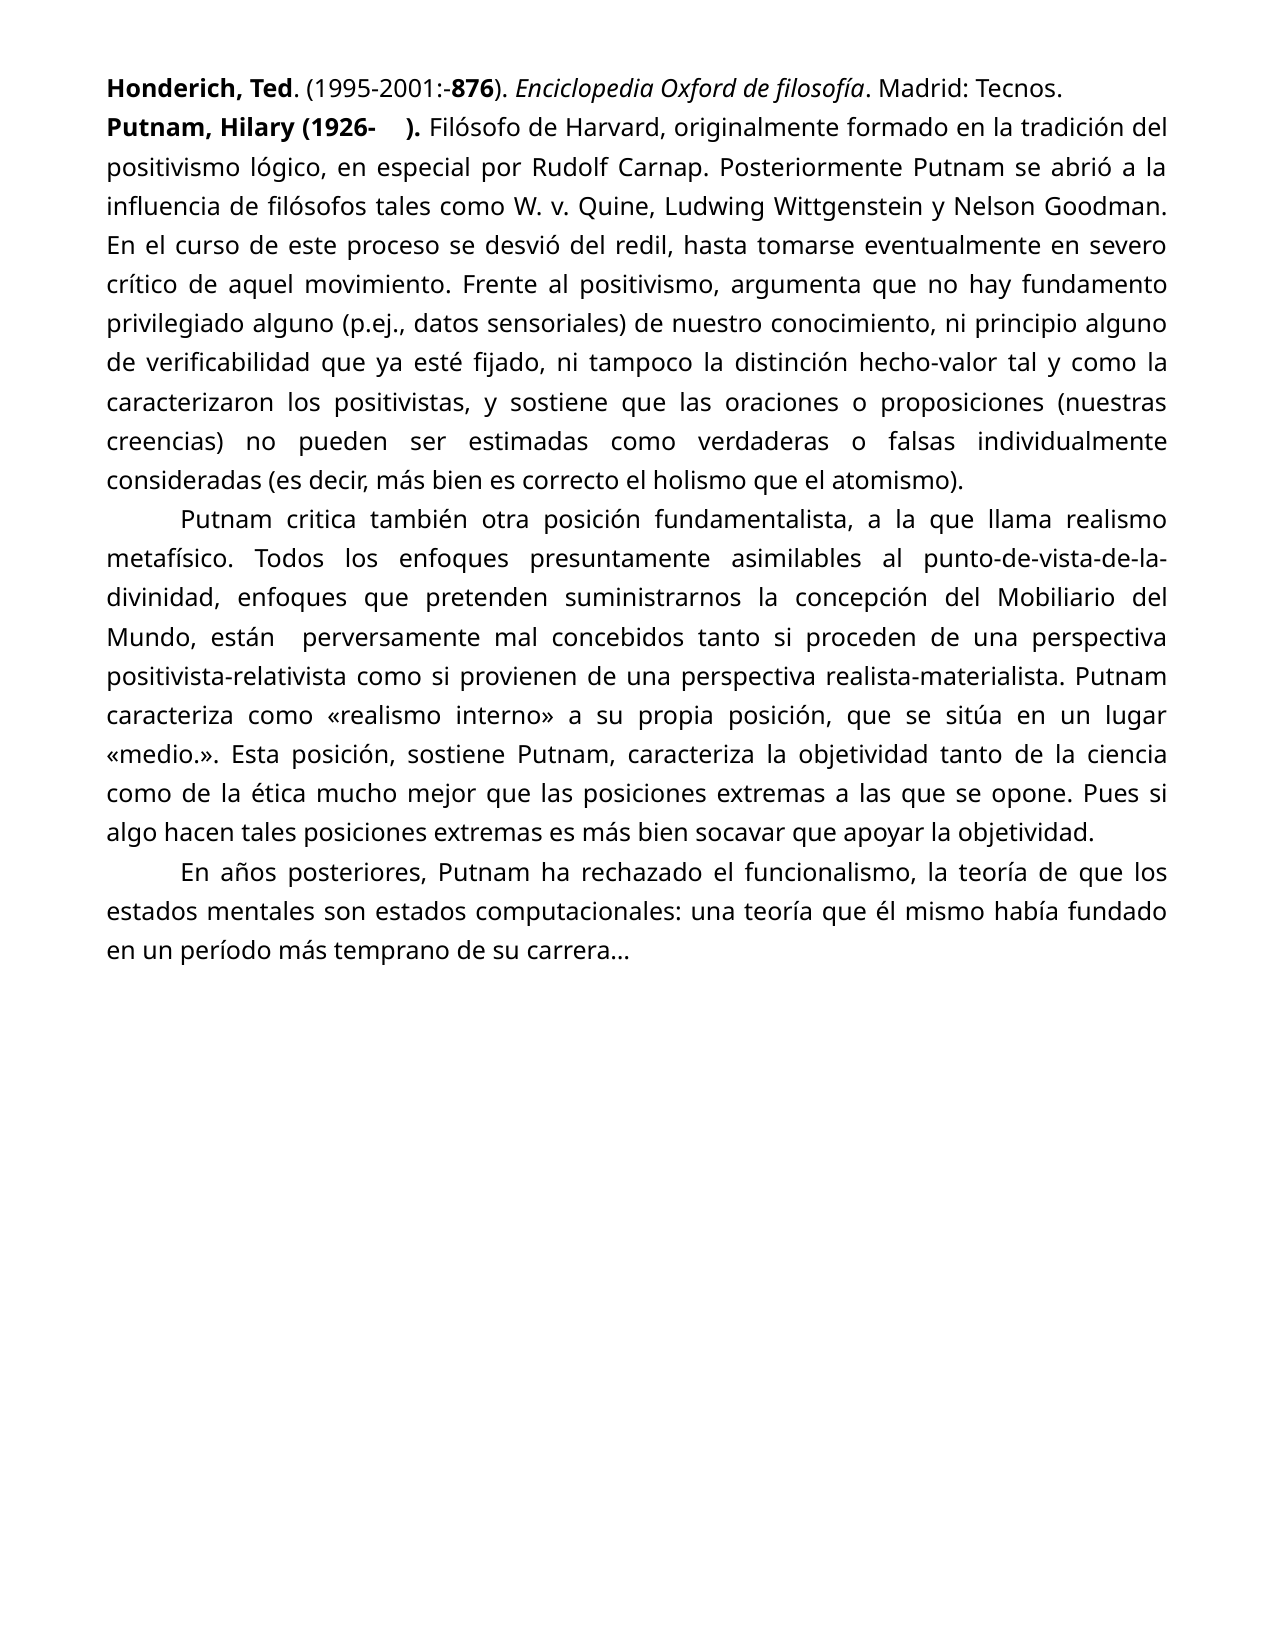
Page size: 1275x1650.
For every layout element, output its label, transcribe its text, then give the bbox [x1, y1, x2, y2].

text Putnam, Hilary (1926- ). Filósofo de Harvard, originalmente formado en la tradición del positivismo lógico, en especial por Rudolf Carnap. Posteriormente Putnam se abrió a la influencia de filósofos tales como W. v. Quine, Ludwing Wittgenstein y Nelson Goodman. En el curso de este proceso se desvió del redil, hasta tomarse eventualmente en severo crítico de aquel movimiento. Frente al positivismo, argumenta que no hay fundamento privilegiado alguno (p.ej., datos sensoriales) de nuestro conocimiento, ni principio alguno de verificabilidad que ya esté fijado, ni tampoco la distinción hecho-valor tal y como la caracterizaron los positivistas, y sostiene que las oraciones o proposiciones (nuestras creencias) no pueden ser estimadas como verdaderas o falsas individualmente consideradas (es decir, más bien es correcto el holismo que el atomismo). [106, 110, 1169, 497]
text Honderich, Ted. (1995-2001:-876). Enciclopedia Oxford de filosofía. Madrid: Tecnos. [106, 71, 1169, 105]
text En años posteriores, Putnam ha rechazado el funcionalismo, la teoría de que los estados mentales son estados computacionales: una teoría que él mismo había fundado en un período más temprano de su carrera… [106, 854, 1169, 967]
text Putnam critica también otra posición fundamentalista, a la que llama realismo metafísico. Todos los enfoques presuntamente asimilables al punto-de-vista-de-la-divinidad, enfoques que pretenden suministrarnos la concepción del Mobiliario del Mundo, están perversamente mal concebidos tanto si proceden de una perspectiva positivista-relativista como si provienen de una perspectiva realista-materialista. Putnam caracteriza como «realismo interno» a su propia posición, que se sitúa en un lugar «medio.». Esta posición, sostiene Putnam, caracteriza la objetividad tanto de la ciencia como de la ética mucho mejor que las posiciones extremas a las que se opone. Pues si algo hacen tales posiciones extremas es más bien socavar que apoyar la objetividad. [106, 502, 1169, 849]
